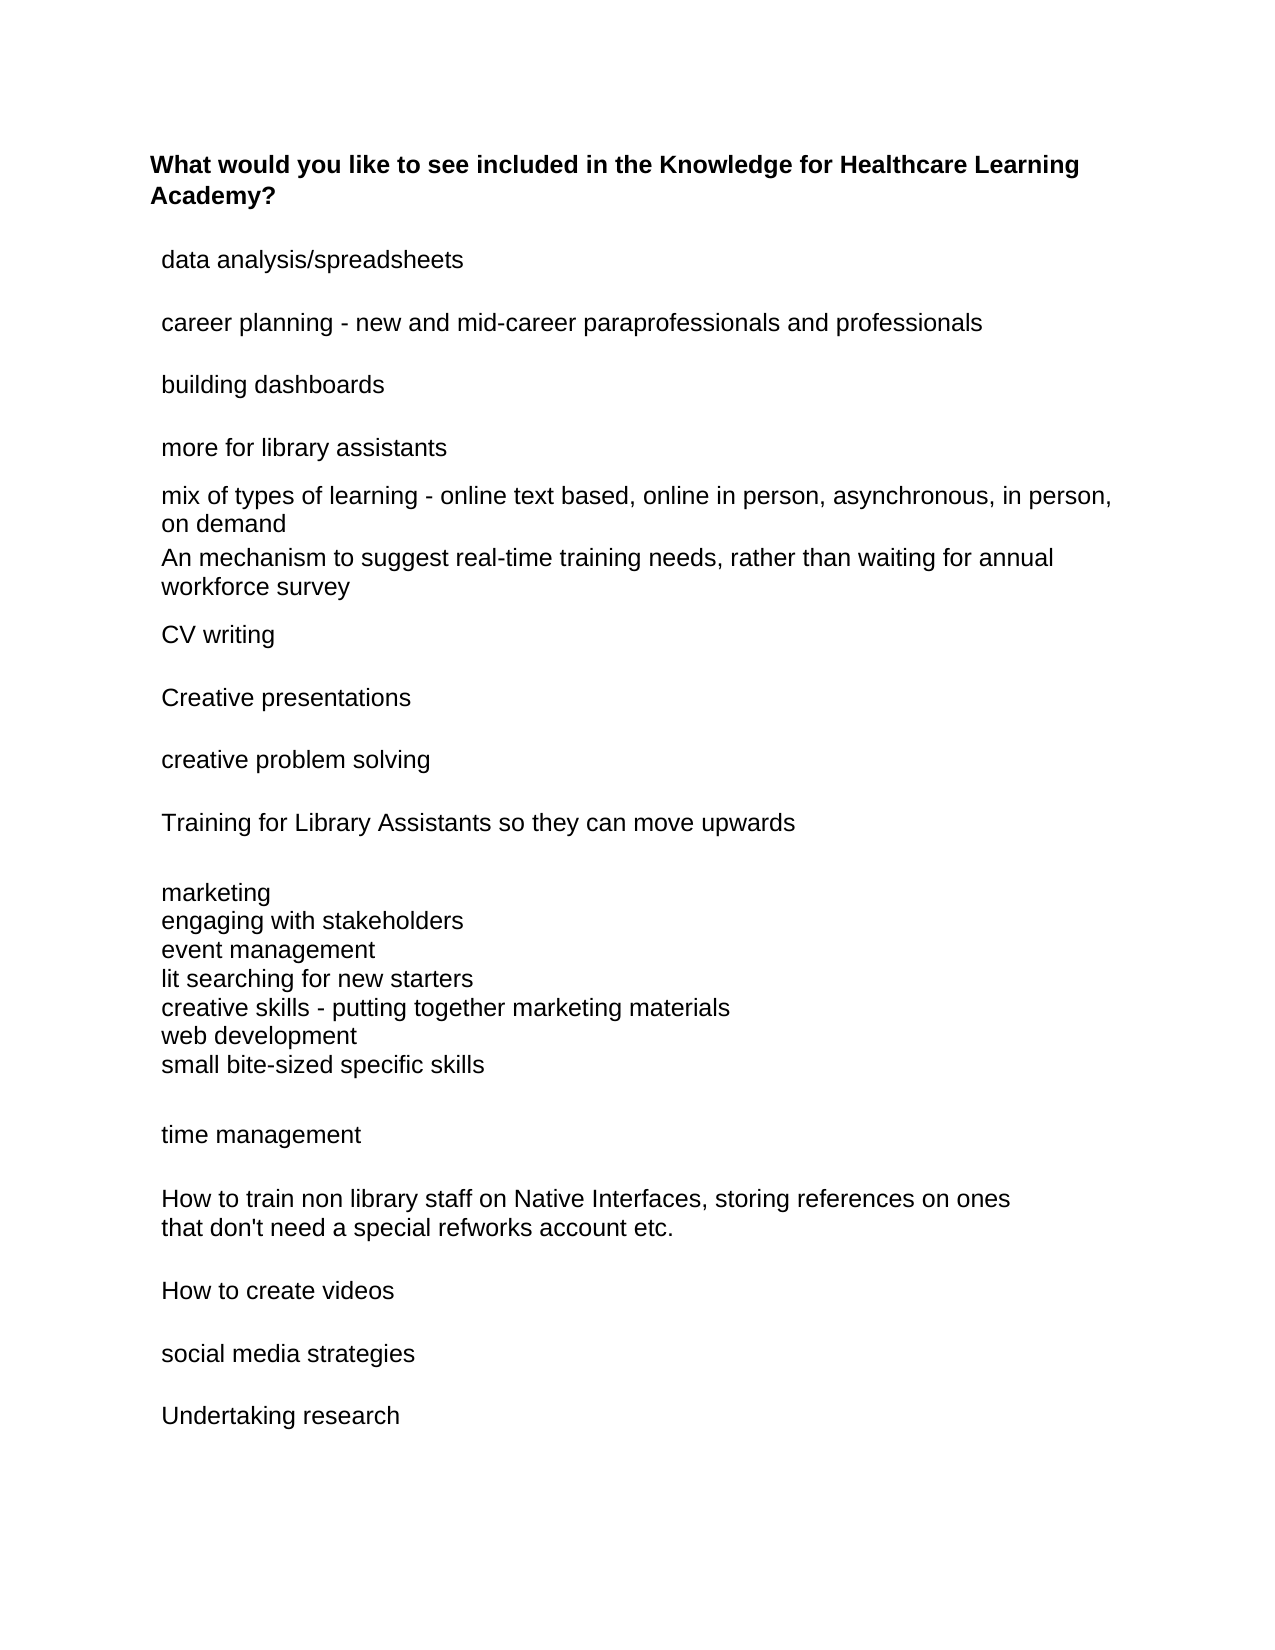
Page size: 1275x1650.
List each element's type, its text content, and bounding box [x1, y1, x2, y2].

table_cell How to create videos [150, 1259, 1275, 1322]
table_cell building dashboards [150, 353, 1275, 416]
table_cell Undertaking research [150, 1384, 1275, 1447]
table_cell mix of types of learning - online text based, online in person, asynchronous, in person, on demand [150, 478, 1275, 541]
table_cell An mechanism to suggest real-time training needs, rather than waiting for annual workforce survey [150, 541, 1275, 603]
table_header data analysis/spreadsheets [150, 228, 1275, 291]
table_cell Training for Library Assistants so they can move upwards [150, 791, 1275, 853]
table_cell marketing engaging with stakeholders event management lit searching for new starters creative skills - putting together marketing materials web development small bite-sized specific skills [150, 853, 1275, 1103]
table_cell time management [150, 1103, 1275, 1166]
table_cell CV writing [150, 603, 1275, 666]
table_cell career planning - new and mid-career paraprofessionals and professionals [150, 291, 1275, 353]
table_cell Creative presentations [150, 666, 1275, 728]
table_cell How to train non library staff on Native Interfaces, storing references on ones that don't need a special refworks account etc. [150, 1166, 1275, 1259]
table_cell more for library assistants [150, 416, 1275, 478]
table_cell creative problem solving [150, 728, 1275, 791]
table_cell social media strategies [150, 1322, 1275, 1384]
text What would you like to see included in the Knowledge for Healthcare Learning Academy? [150, 150, 1125, 209]
